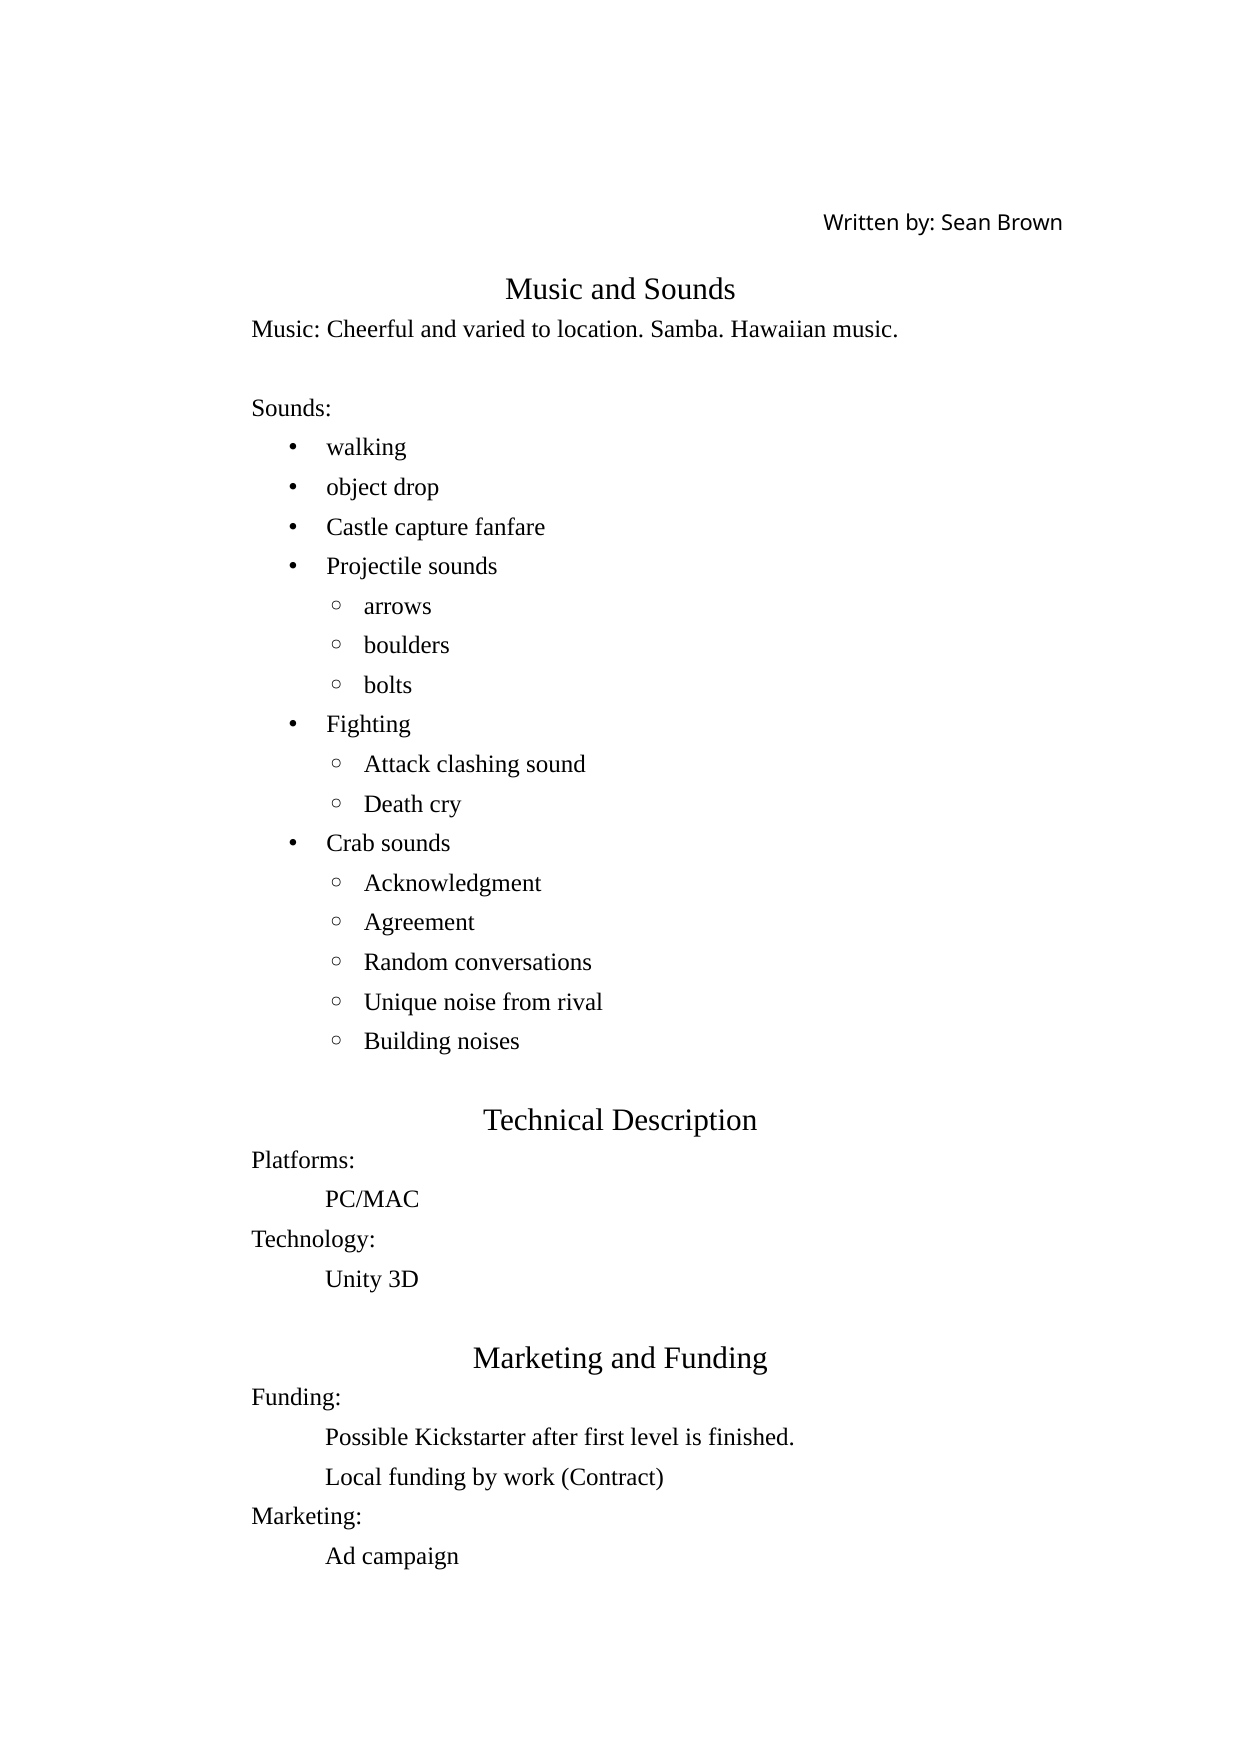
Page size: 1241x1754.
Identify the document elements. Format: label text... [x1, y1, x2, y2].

text Marketing and Funding [177, 1337, 1063, 1377]
text Marketing: [177, 1495, 1063, 1535]
list Unique noise from rival [326, 981, 1063, 1020]
text Technology: [177, 1218, 1063, 1258]
list walking [288, 427, 1063, 466]
list object drop [288, 466, 1063, 506]
list Agreement [326, 902, 1063, 941]
text Platforms: [177, 1139, 1063, 1179]
text Unity 3D [177, 1258, 1063, 1297]
list Random conversations [326, 941, 1063, 981]
list Building noises [326, 1020, 1063, 1060]
list Attack clashing sound [326, 743, 1063, 783]
list Fighting [288, 704, 1063, 743]
text Local funding by work (Contract) [177, 1456, 1063, 1495]
list arrows [326, 585, 1063, 624]
text Sounds: [177, 387, 1063, 427]
text PC/MAC [177, 1179, 1063, 1218]
text Funding: [177, 1377, 1063, 1416]
text Technical Description [177, 1099, 1063, 1139]
list Castle capture fanfare [288, 506, 1063, 545]
list Crab sounds [288, 822, 1063, 862]
list Projectile sounds [288, 545, 1063, 585]
list Acknowledgment [326, 862, 1063, 902]
text Possible Kickstarter after first level is finished. [177, 1416, 1063, 1456]
list bolts [326, 664, 1063, 704]
list Death cry [326, 783, 1063, 822]
text Ad campaign [177, 1535, 1063, 1574]
text Music: Cheerful and varied to location. Samba. Hawaiian music. [177, 308, 1063, 347]
list boulders [326, 624, 1063, 664]
text Music and Sounds [177, 268, 1063, 308]
